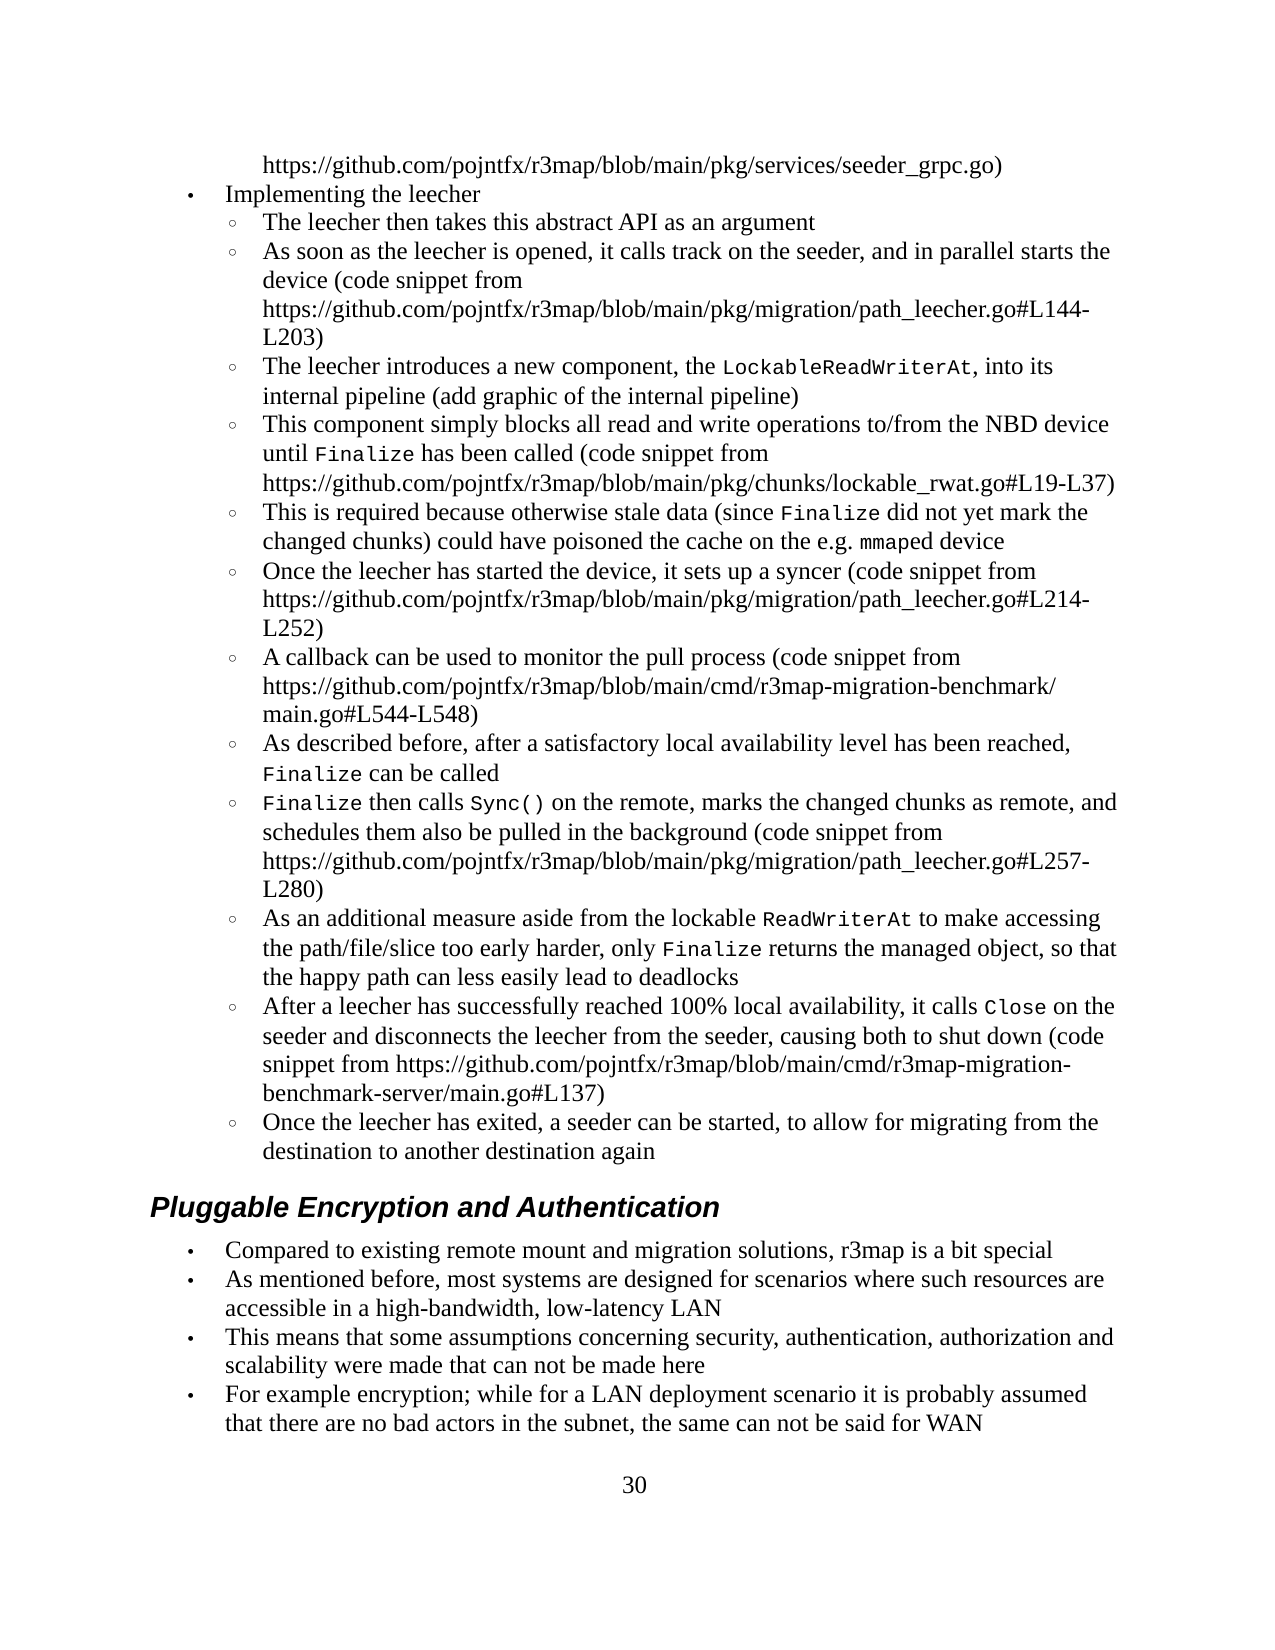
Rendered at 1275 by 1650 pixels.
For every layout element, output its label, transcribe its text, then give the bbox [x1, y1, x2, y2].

list The leecher then takes this abstract API as an argument [225, 207, 1125, 236]
list A callback can be used to monitor the pull process (code snippet from https://github.com/pojntfx/r3map/blob/main/cmd/r3map-migration-benchmark/main.go#L544-L548) [225, 642, 1125, 728]
subtitle Pluggable Encryption and Authentication [150, 1189, 1125, 1223]
list https://github.com/pojntfx/r3map/blob/main/pkg/services/seeder_grpc.go) [225, 150, 1125, 179]
list The leecher introduces a new component, the LockableReadWriterAt, into its internal pipeline (add graphic of the internal pipeline) [225, 351, 1125, 409]
list This component simply blocks all read and write operations to/from the NBD device until Finalize has been called (code snippet from https://github.com/pojntfx/r3map/blob/main/pkg/chunks/lockable_rwat.go#L19-L37) [225, 409, 1125, 497]
list Finalize then calls Sync() on the remote, marks the changed chunks as remote, and schedules them also be pulled in the background (code snippet from https://github.com/pojntfx/r3map/blob/main/pkg/migration/path_leecher.go#L257-L280) [225, 787, 1125, 903]
list Once the leecher has started the device, it sets up a syncer (code snippet from https://github.com/pojntfx/r3map/blob/main/pkg/migration/path_leecher.go#L214-L252) [225, 556, 1125, 642]
list As described before, after a satisfactory local availability level has been reached, Finalize can be called [225, 728, 1125, 787]
list Once the leecher has exited, a seeder can be started, to allow for migrating from the destination to another destination again [225, 1107, 1125, 1164]
list As an additional measure aside from the lockable ReadWriterAt to make accessing the path/file/slice too early harder, only Finalize returns the managed object, so that the happy path can less easily lead to deadlocks [225, 903, 1125, 991]
list As mentioned before, most systems are designed for scenarios where such resources are accessible in a high-bandwidth, low-latency LAN [187, 1264, 1125, 1322]
list As soon as the leecher is opened, it calls track on the seeder, and in parallel starts the device (code snippet from https://github.com/pojntfx/r3map/blob/main/pkg/migration/path_leecher.go#L144-L203) [225, 236, 1125, 351]
list Implementing the leecher [187, 179, 1125, 207]
list Compared to existing remote mount and migration solutions, r3map is a bit special [187, 1236, 1125, 1264]
list For example encryption; while for a LAN deployment scenario it is probably assumed that there are no bad actors in the subnet, the same can not be said for WAN [187, 1379, 1125, 1437]
list After a leecher has successfully reached 100% local availability, it calls Close on the seeder and disconnects the leecher from the seeder, causing both to shut down (code snippet from https://github.com/pojntfx/r3map/blob/main/cmd/r3map-migration-benchmark-server/main.go#L137) [225, 991, 1125, 1107]
list This is required because otherwise stale data (since Finalize did not yet mark the changed chunks) could have poisoned the cache on the e.g. mmaped device [225, 497, 1125, 556]
list This means that some assumptions concerning security, authentication, authorization and scalability were made that can not be made here [187, 1322, 1125, 1379]
